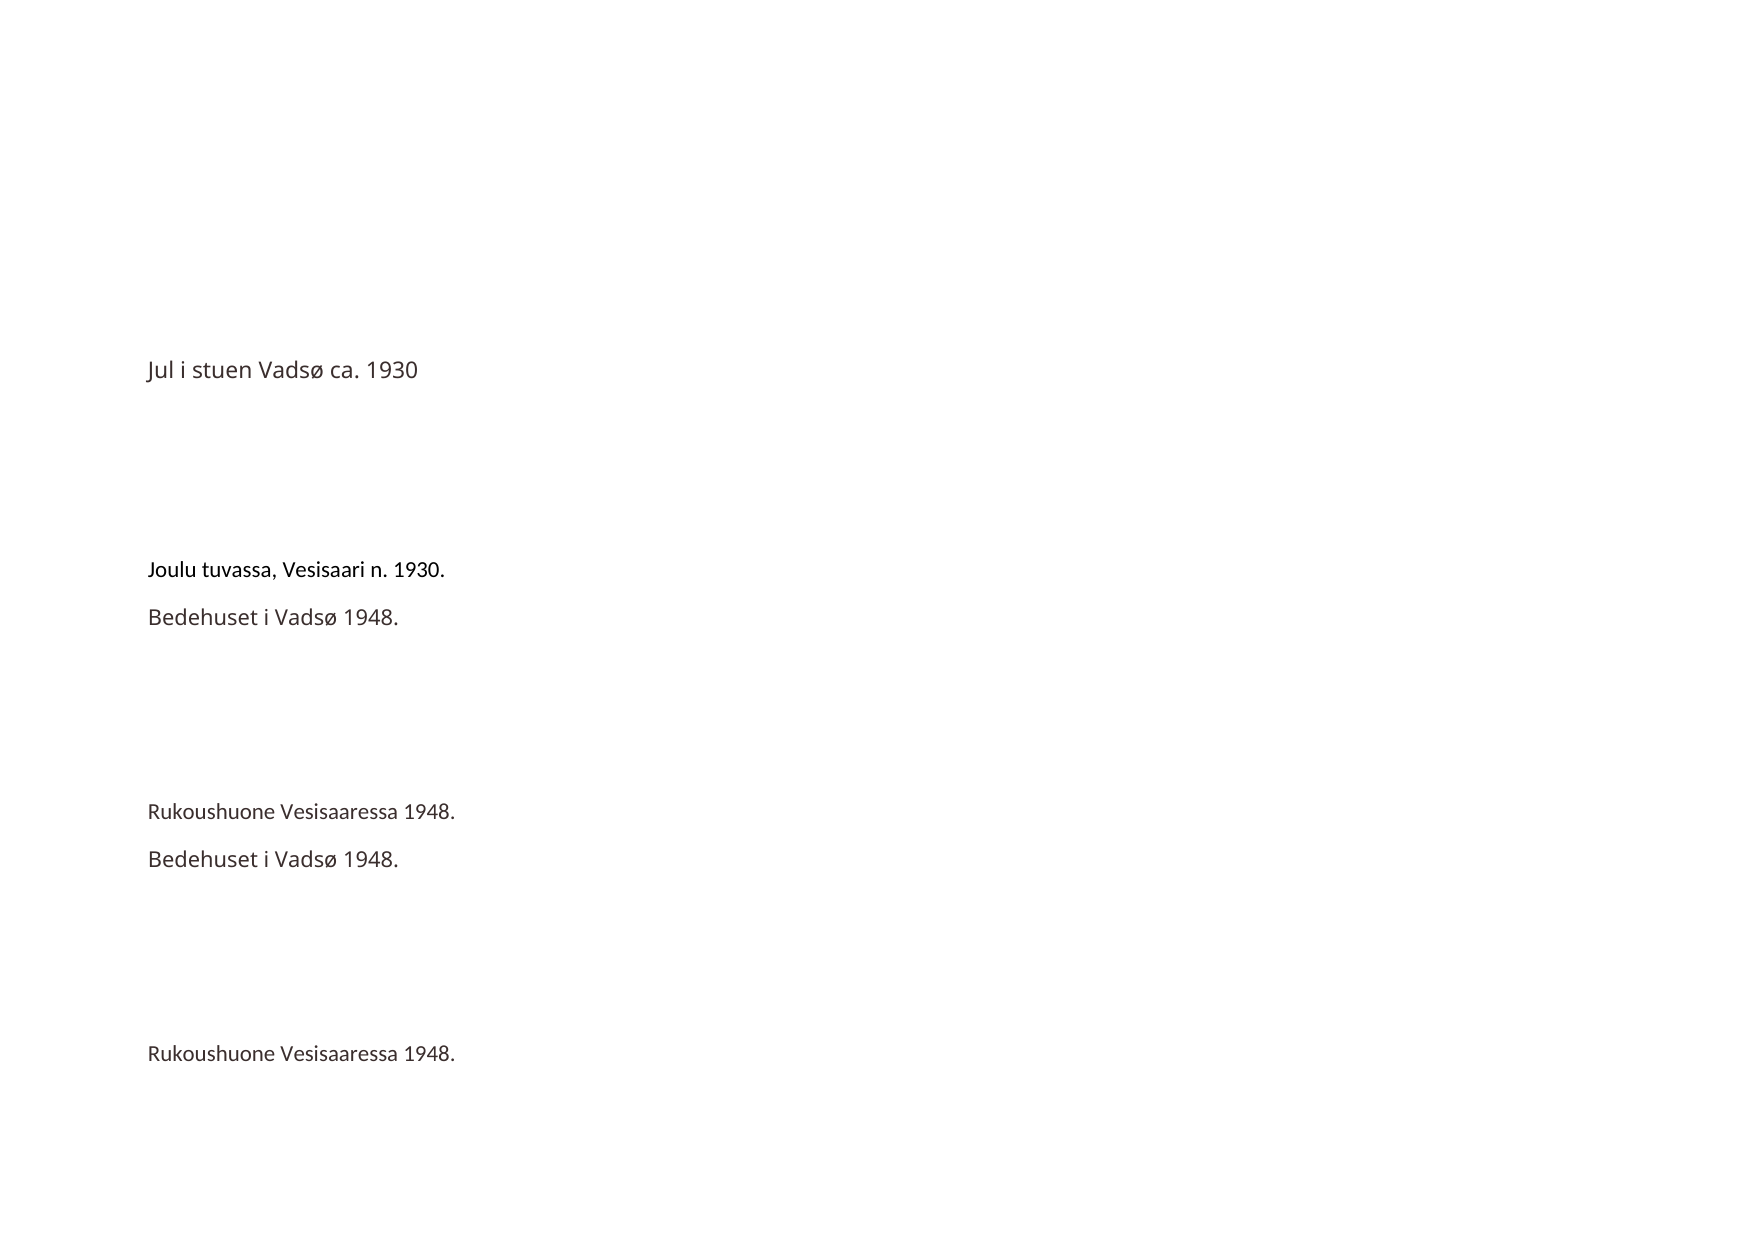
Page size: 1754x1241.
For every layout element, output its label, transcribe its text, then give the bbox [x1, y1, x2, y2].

text Rukoushuone Vesisaaressa 1948. [148, 797, 1606, 825]
text Rukoushuone Vesisaaressa 1948. [148, 1039, 1606, 1067]
text Joulu tuvassa, Vesisaari n. 1930. [148, 556, 1606, 583]
text Bedehuset i Vadsø 1948. [148, 844, 1606, 874]
text Bedehuset i Vadsø 1948. [148, 602, 1606, 632]
text Jul i stuen Vadsø ca. 1930 [148, 354, 1606, 385]
